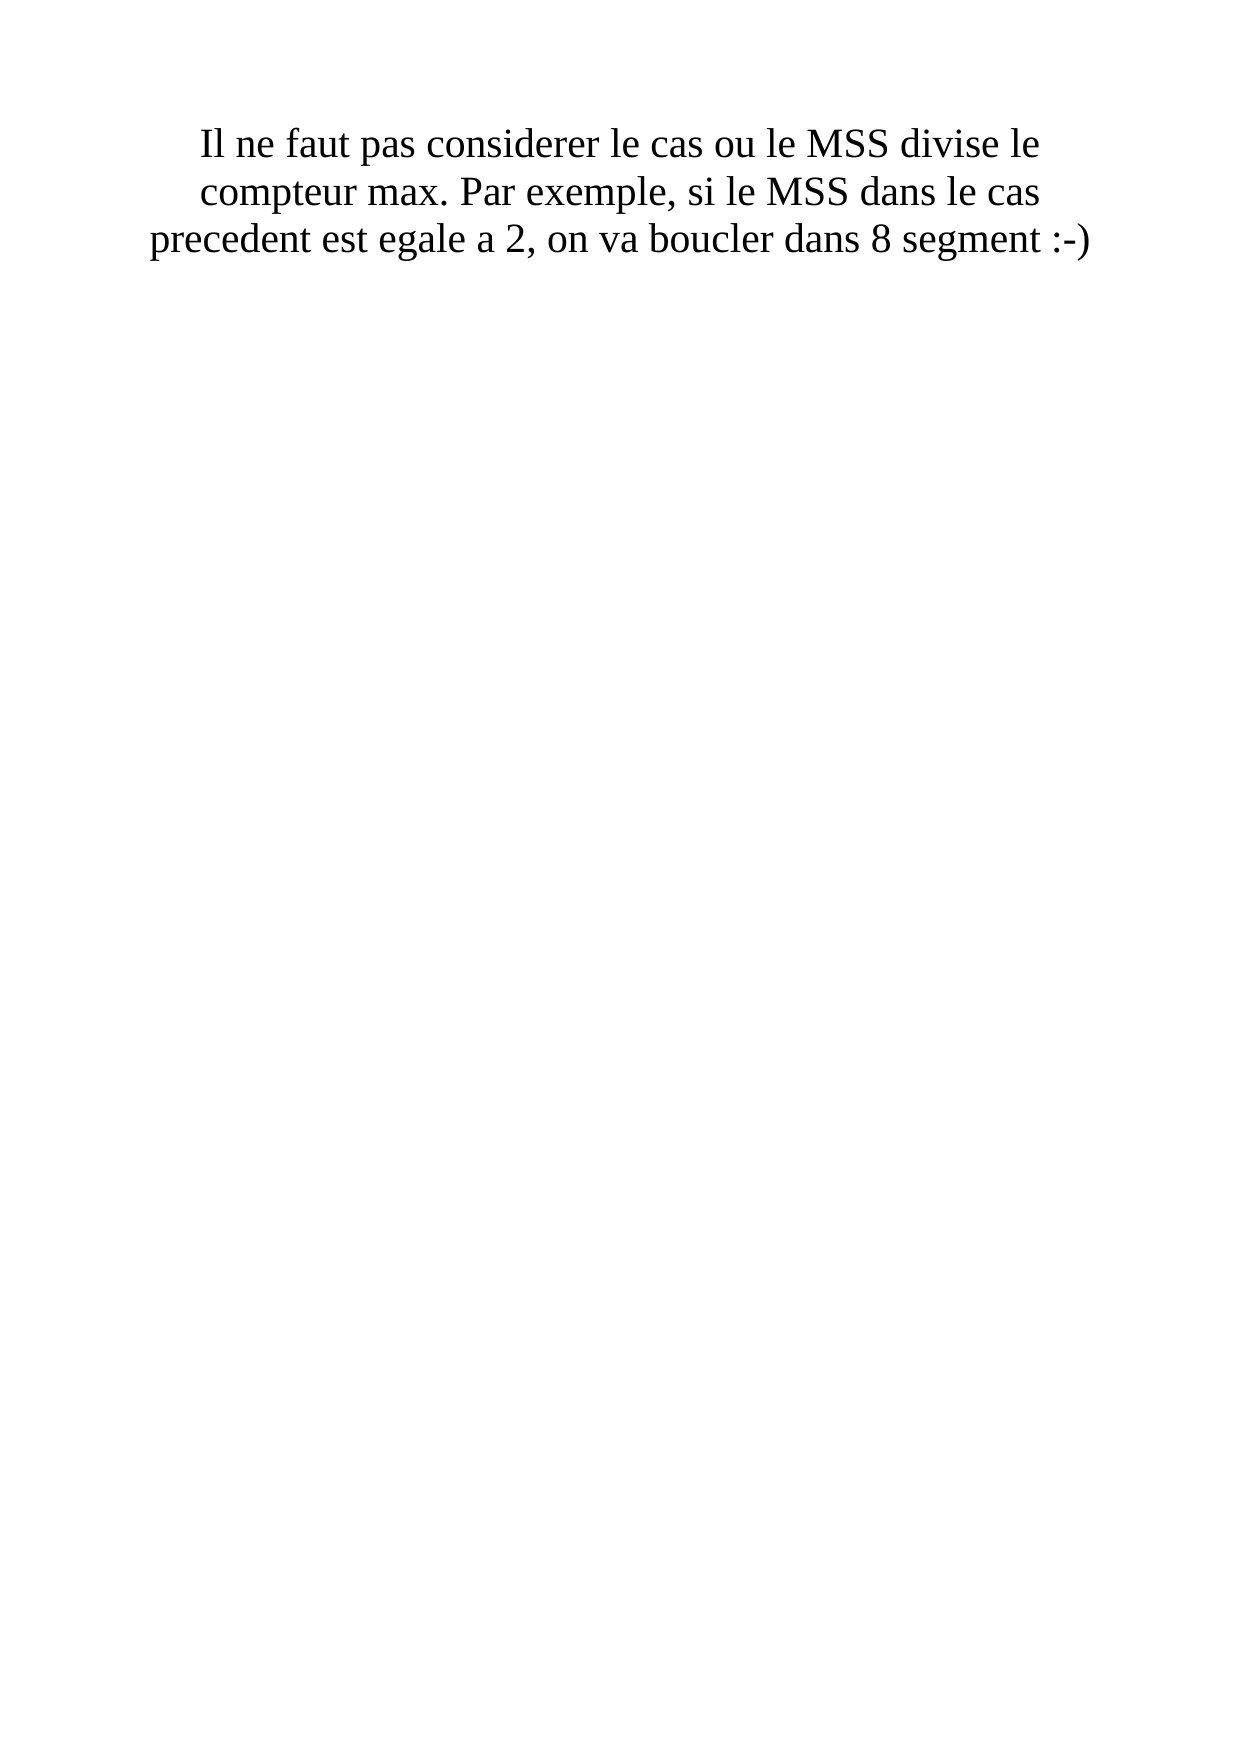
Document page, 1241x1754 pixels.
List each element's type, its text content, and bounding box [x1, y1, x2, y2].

text Il ne faut pas considerer le cas ou le MSS divise le compteur max. Par exemple, si le MSS dans le cas precedent est egale a 2, on va boucler dans 8 segment :-) [118, 118, 1122, 262]
